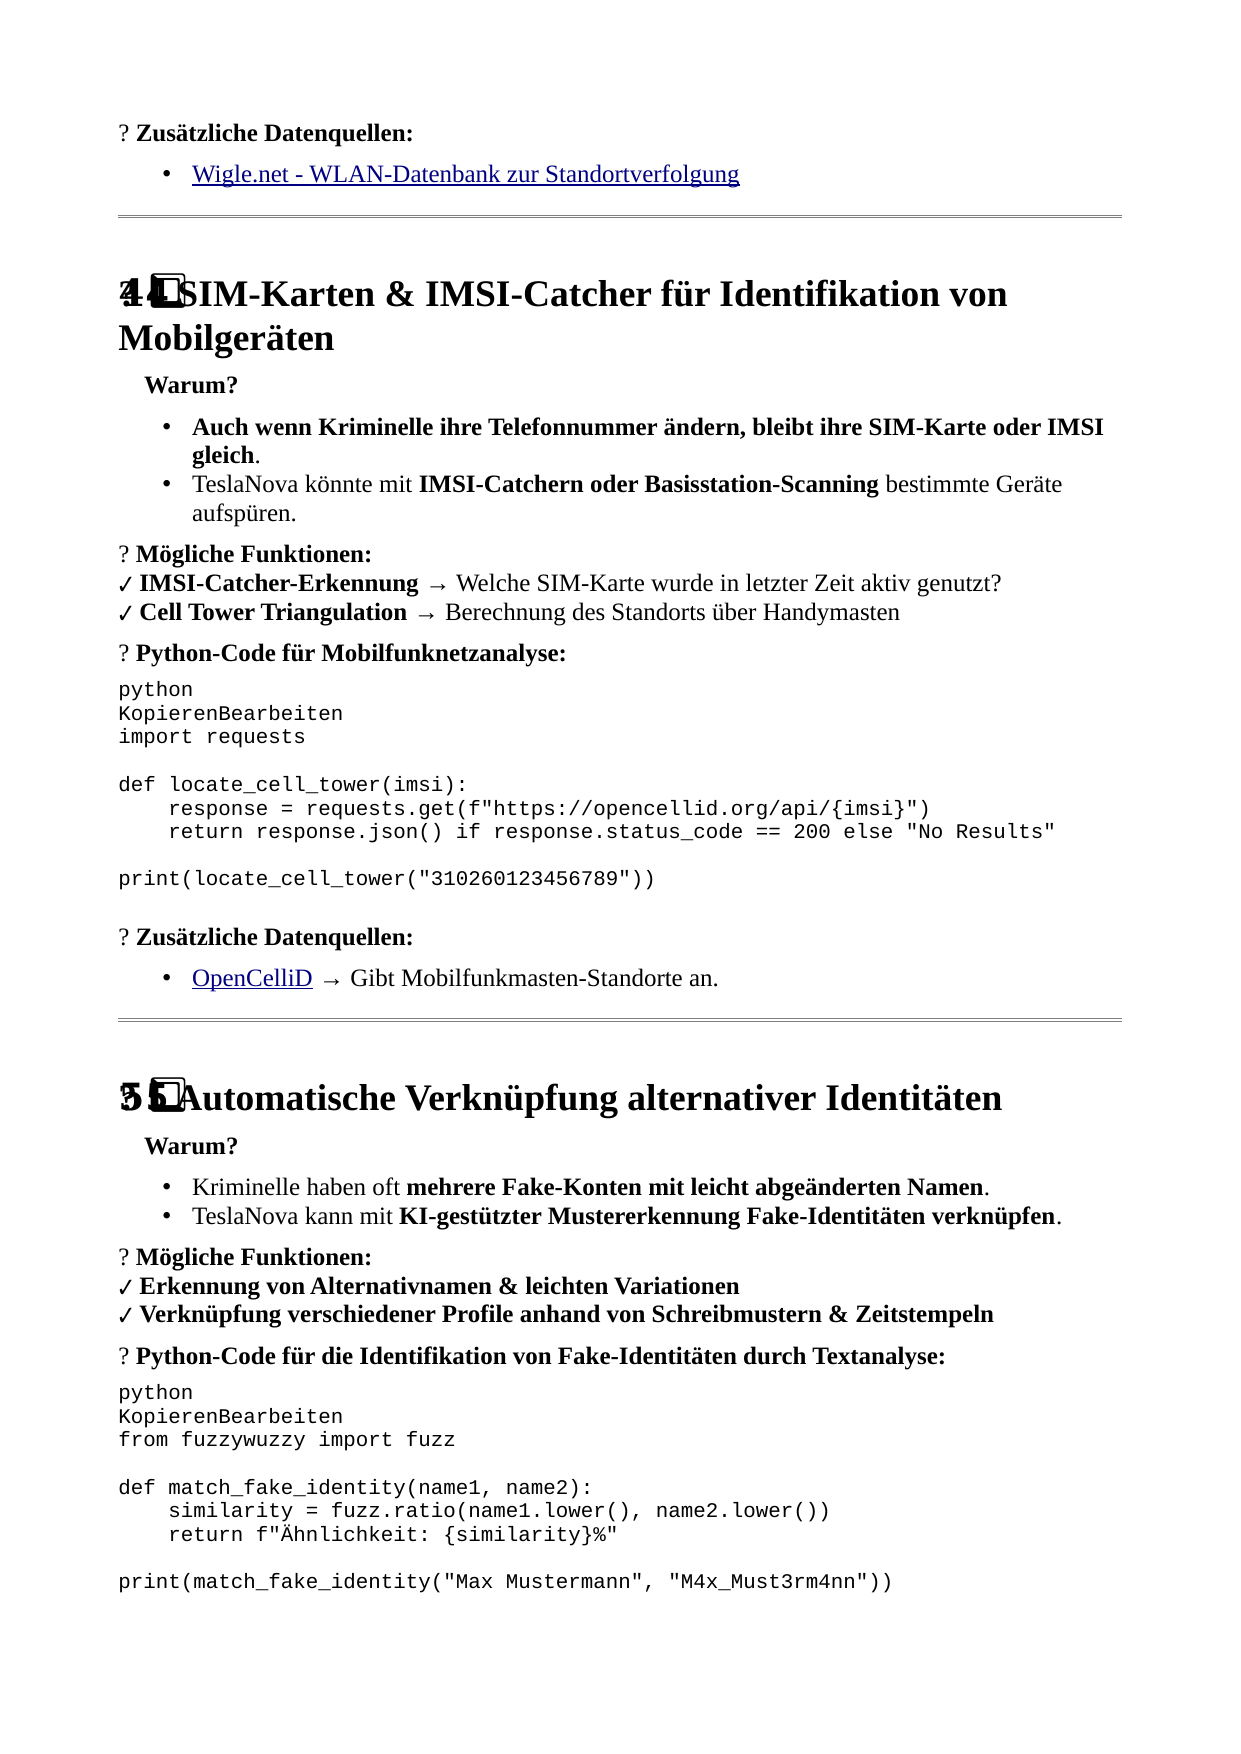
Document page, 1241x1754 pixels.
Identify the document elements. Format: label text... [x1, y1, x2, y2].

text ? Python-Code für Mobilfunknetzanalyse: [118, 638, 1122, 667]
text print(match_fake_identity("Max Mustermann", "M4x_Must3rm4nn")) [118, 1571, 1122, 1595]
list TeslaNova kann mit KI-gestützter Mustererkennung Fake-Identitäten verknüpfen. [162, 1201, 1122, 1229]
subtitle ? 5️⃣ Automatische Verknüpfung alternativer Identitäten [118, 1075, 1122, 1118]
text ? Python-Code für die Identifikation von Fake-Identitäten durch Textanalyse: [118, 1341, 1122, 1369]
text ? Zusätzliche Datenquellen: [118, 118, 1122, 147]
text ✅ Warum? [118, 1131, 1122, 1159]
list Wigle.net - WLAN-Datenbank zur Standortverfolgung [162, 159, 1122, 188]
text python [118, 1382, 1122, 1406]
list TeslaNova könnte mit IMSI-Catchern oder Basisstation-Scanning bestimmte Geräte aufspüren. [162, 469, 1122, 527]
text response = requests.get(f"https://opencellid.org/api/{imsi}") [118, 797, 1122, 821]
text python [118, 679, 1122, 703]
list OpenCelliD → Gibt Mobilfunkmasten-Standorte an. [162, 963, 1122, 992]
text return f"Ähnlichkeit: {similarity}%" [118, 1524, 1122, 1548]
text ? Zusätzliche Datenquellen: [118, 922, 1122, 950]
text ? Mögliche Funktionen: ✔ Erkennung von Alternativnamen & leichten Variationen ✔ Verknüpfung verschiedener Profile anhand von Schreibmustern & Zeitstempeln [118, 1242, 1122, 1328]
text import requests [118, 727, 1122, 750]
text ✅ Warum? [118, 371, 1122, 399]
text KopierenBearbeiten [118, 1406, 1122, 1429]
list Auch wenn Kriminelle ihre Telefonnummer ändern, bleibt ihre SIM-Karte oder IMSI gleich. [162, 412, 1122, 469]
text KopierenBearbeiten [118, 703, 1122, 727]
text print(locate_cell_tower("310260123456789")) [118, 868, 1122, 892]
subtitle ? 4️⃣ SIM-Karten & IMSI-Catcher für Identifikation von Mobilgeräten [118, 272, 1122, 358]
list Kriminelle haben oft mehrere Fake-Konten mit leicht abgeänderten Namen. [162, 1172, 1122, 1201]
text return response.json() if response.status_code == 200 else "No Results" [118, 821, 1122, 845]
text def match_fake_identity(name1, name2): [118, 1477, 1122, 1500]
text ? Mögliche Funktionen: ✔ IMSI-Catcher-Erkennung → Welche SIM-Karte wurde in letzter Zeit aktiv genutzt? ✔ Cell Tower Triangulation → Berechnung des Standorts über Handymasten [118, 539, 1122, 626]
text similarity = fuzz.ratio(name1.lower(), name2.lower()) [118, 1500, 1122, 1524]
text from fuzzywuzzy import fuzz [118, 1429, 1122, 1453]
text def locate_cell_tower(imsi): [118, 774, 1122, 797]
